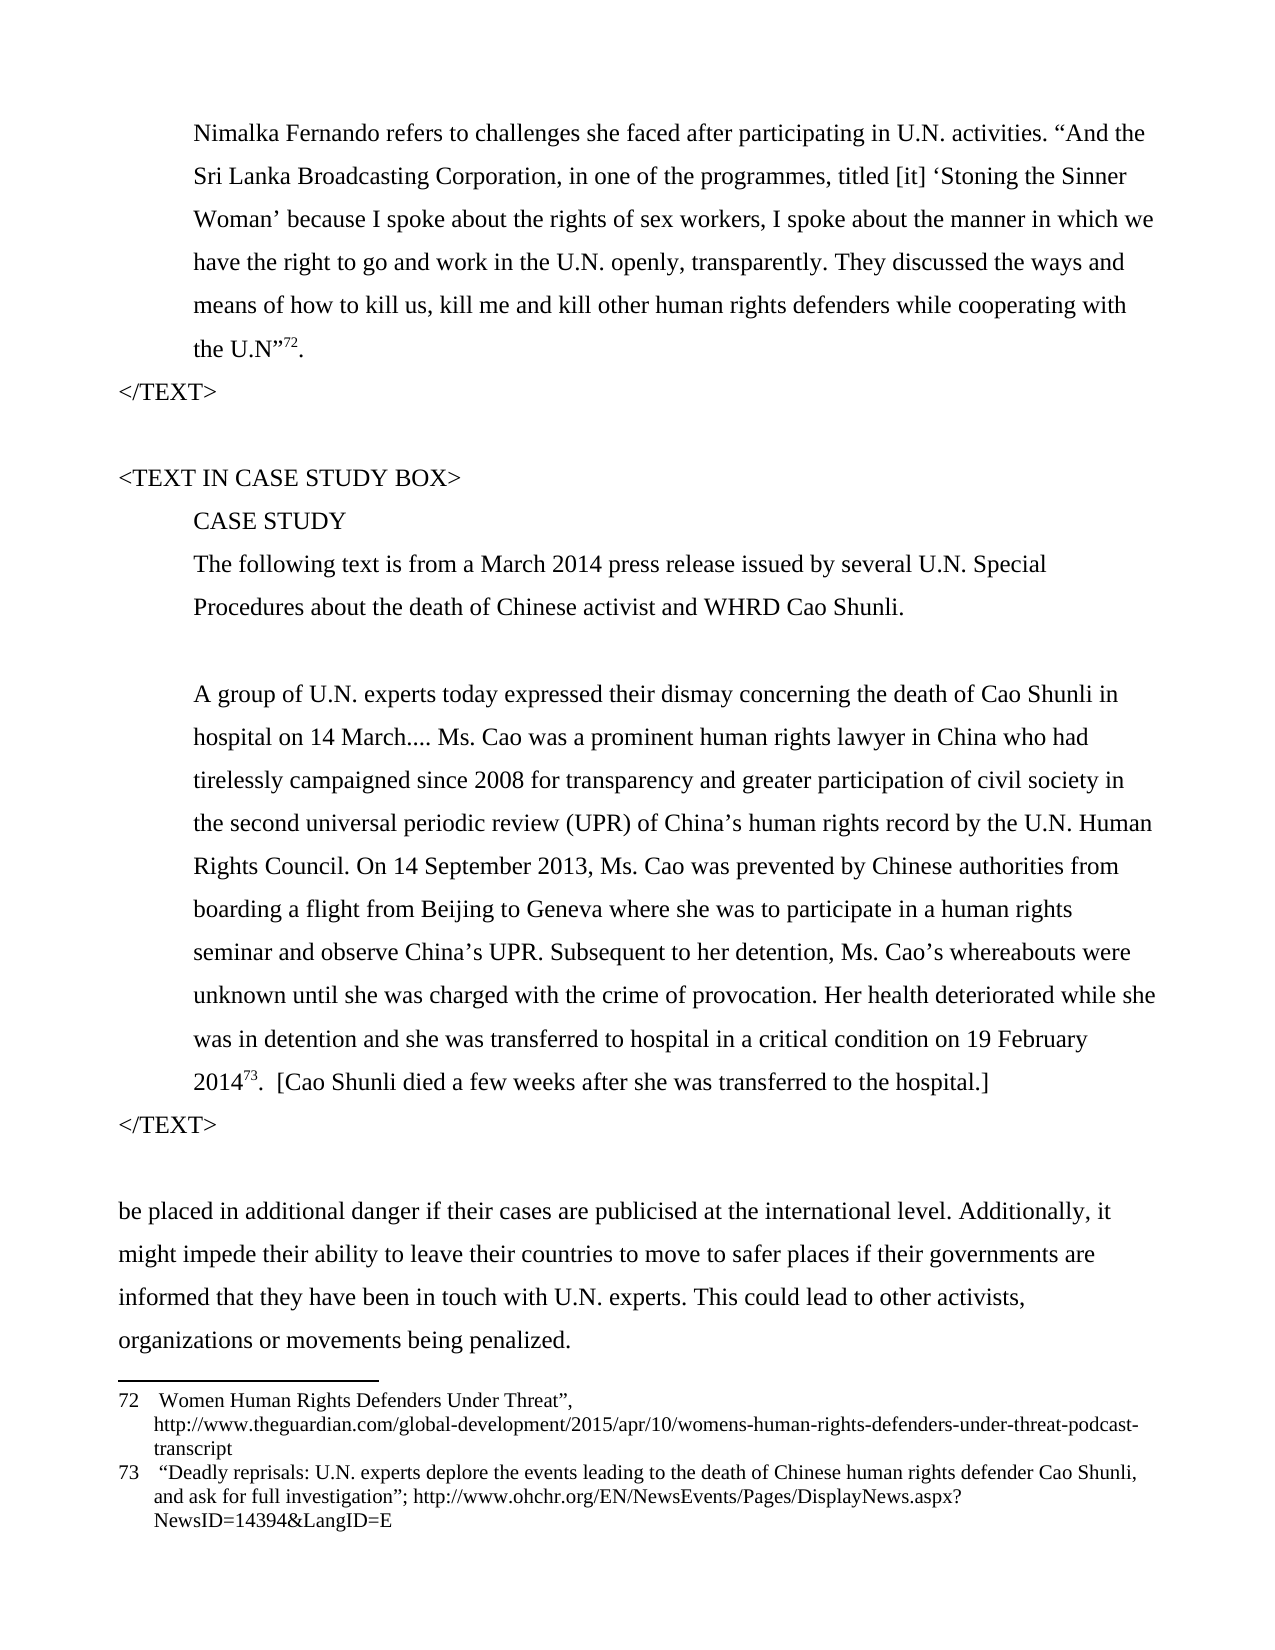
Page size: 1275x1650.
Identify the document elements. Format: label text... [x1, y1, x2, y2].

text be placed in additional danger if their cases are publicised at the international level. Additionally, it might impede their ability to leave their countries to move to safer places if their governments are informed that they have been in touch with U.N. experts. This could lead to other activists, organizations or movements being penalized. [118, 1196, 1157, 1354]
text The following text is from a March 2014 press release issued by several U.N. Special Procedures about the death of Chinese activist and WHRD Cao Shunli. [193, 549, 1157, 621]
text Nimalka Fernando refers to challenges she faced after participating in U.N. activities. “And the Sri Lanka Broadcasting Corporation, in one of the programmes, titled [it] ‘Stoning the Sinner Woman’ because I spoke about the rights of sex workers, I spoke about the manner in which we have the right to go and work in the U.N. openly, transparently. They discussed the ways and means of how to kill us, kill me and kill other human rights defenders while cooperating with the U.N”. [193, 118, 1157, 362]
text </TEXT> [118, 377, 1157, 406]
text CASE STUDY [193, 506, 1157, 535]
text <TEXT IN CASE STUDY BOX> [118, 463, 1157, 492]
text </TEXT> [118, 1110, 1157, 1139]
text Women Human Rights Defenders Under Threat”, http://www.theguardian.com/global-development/2015/apr/10/womens-human-rights-defenders-under-threat-podcast-transcript [118, 1387, 1157, 1460]
text A group of U.N. experts today expressed their dismay concerning the death of Cao Shunli in hospital on 14 March.... Ms. Cao was a prominent human rights lawyer in China who had tirelessly campaigned since 2008 for transparency and greater participation of civil society in the second universal periodic review (UPR) of China’s human rights record by the U.N. Human Rights Council. On 14 September 2013, Ms. Cao was prevented by Chinese authorities from boarding a flight from Beijing to Geneva where she was to participate in a human rights seminar and observe China’s UPR. Subsequent to her detention, Ms. Cao’s whereabouts were unknown until she was charged with the crime of provocation. Her health deteriorated while she was in detention and she was transferred to hospital in a critical condition on 19 February 2014. [Cao Shunli died a few weeks after she was transferred to the hospital.] [193, 679, 1157, 1096]
text “Deadly reprisals: U.N. experts deplore the events leading to the death of Chinese human rights defender Cao Shunli, and ask for full investigation”; http://www.ohchr.org/EN/NewsEvents/Pages/DisplayNews.aspx?NewsID=14394&LangID=E [118, 1460, 1157, 1532]
